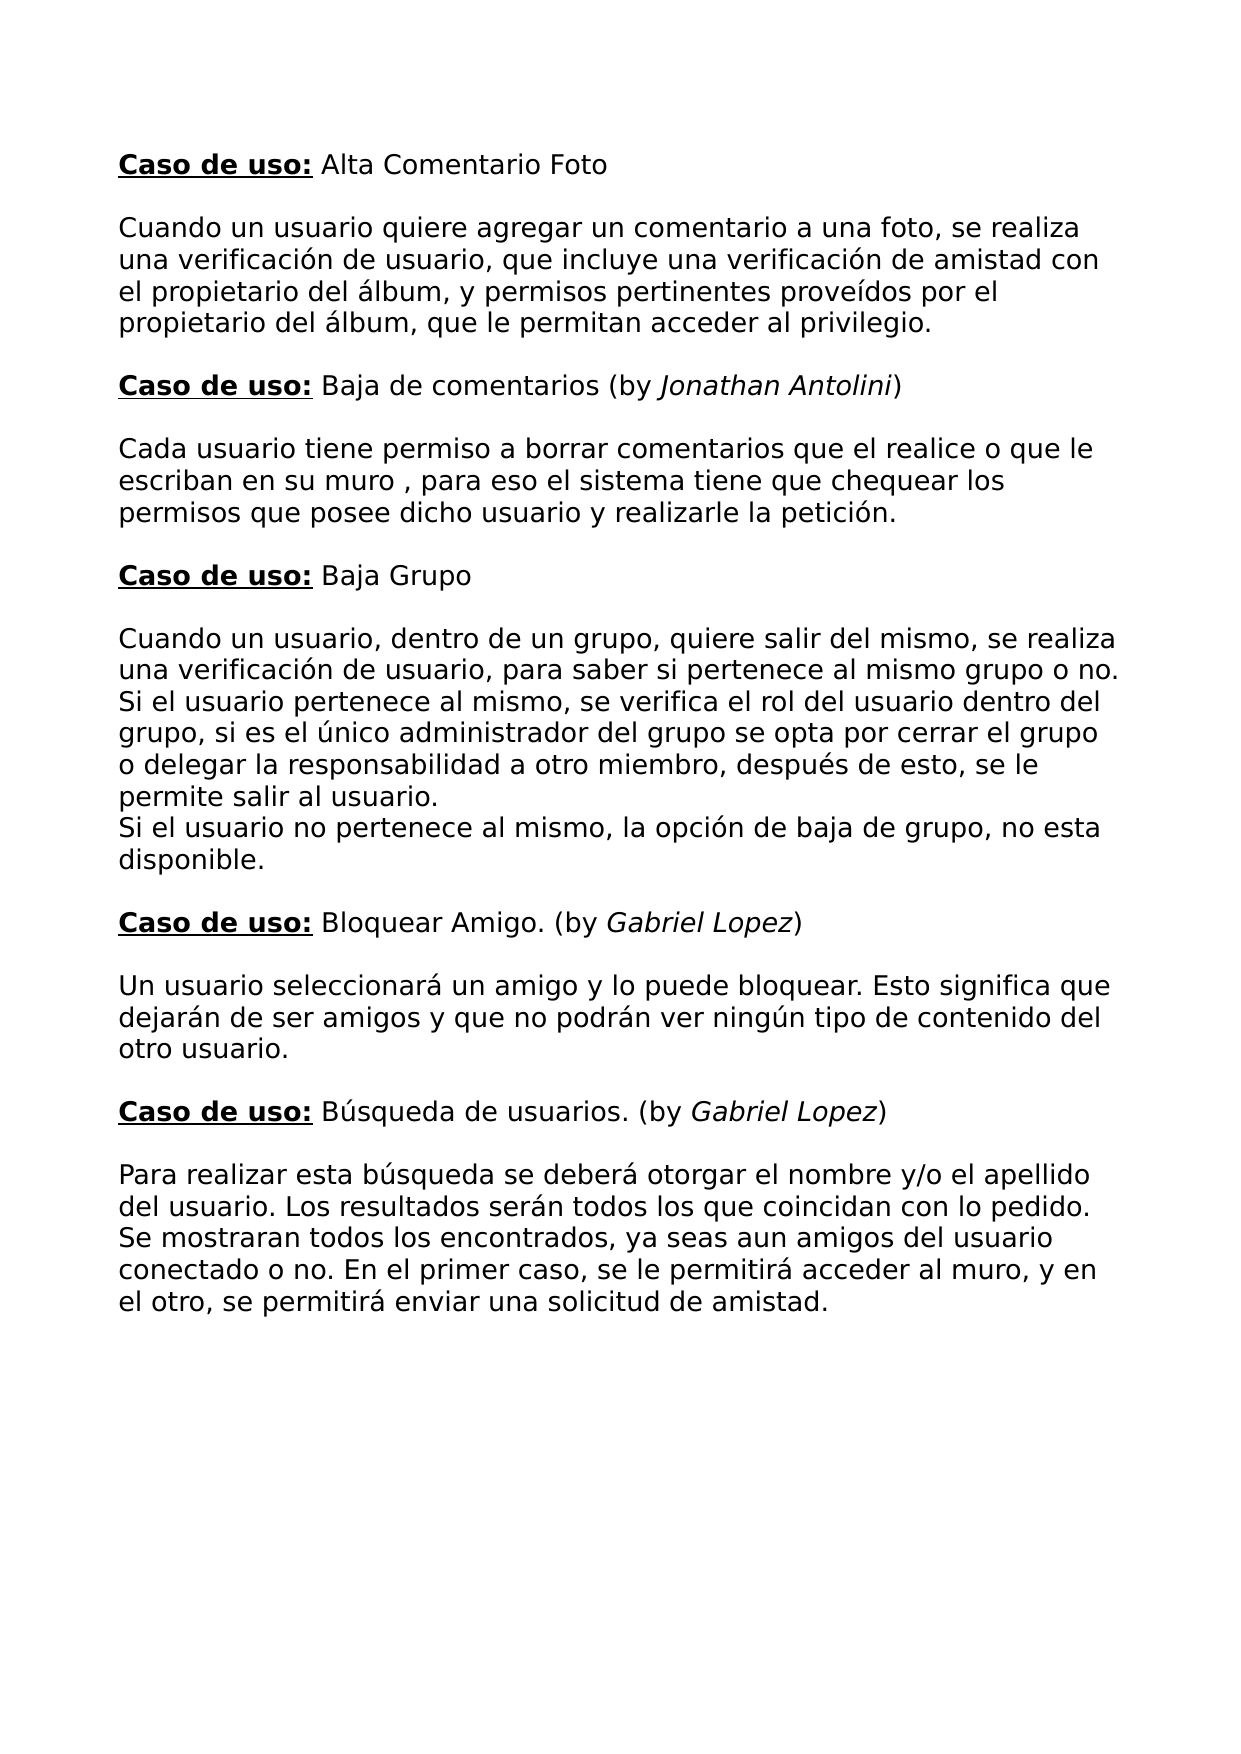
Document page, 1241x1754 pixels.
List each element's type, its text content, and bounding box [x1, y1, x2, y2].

text Si el usuario pertenece al mismo, se verifica el rol del usuario dentro del grupo, si es el único administrador del grupo se opta por cerrar el grupo o delegar la responsabilidad a otro miembro, después de esto, se le permite salir al usuario. [118, 686, 1122, 812]
text Caso de uso: Alta Comentario Foto [118, 150, 1122, 181]
text Cada usuario tiene permiso a borrar comentarios que el realice o que le escriban en su muro , para eso el sistema tiene que chequear los permisos que posee dicho usuario y realizarle la petición. [118, 434, 1122, 528]
text Cuando un usuario quiere agregar un comentario a una foto, se realiza una verificación de usuario, que incluye una verificación de amistad con el propietario del álbum, y permisos pertinentes proveídos por el propietario del álbum, que le permitan acceder al privilegio. [118, 213, 1122, 339]
text Si el usuario no pertenece al mismo, la opción de baja de grupo, no esta disponible. [118, 812, 1122, 876]
text Un usuario seleccionará un amigo y lo puede bloquear. Esto significa que dejarán de ser amigos y que no podrán ver ningún tipo de contenido del otro usuario. [118, 970, 1122, 1065]
text Caso de uso: Búsqueda de usuarios. (by Gabriel Lopez) [118, 1097, 1122, 1128]
text Cuando un usuario, dentro de un grupo, quiere salir del mismo, se realiza una verificación de usuario, para saber si pertenece al mismo grupo o no. [118, 623, 1122, 686]
text Caso de uso: Baja de comentarios (by Jonathan Antolini) [118, 371, 1122, 402]
text Para realizar esta búsqueda se deberá otorgar el nombre y/o el apellido del usuario. Los resultados serán todos los que coincidan con lo pedido. Se mostraran todos los encontrados, ya seas aun amigos del usuario conectado o no. En el primer caso, se le permitirá acceder al muro, y en el otro, se permitirá enviar una solicitud de amistad. [118, 1160, 1122, 1317]
text Caso de uso: Baja Grupo [118, 560, 1122, 592]
text Caso de uso: Bloquear Amigo. (by Gabriel Lopez) [118, 907, 1122, 939]
